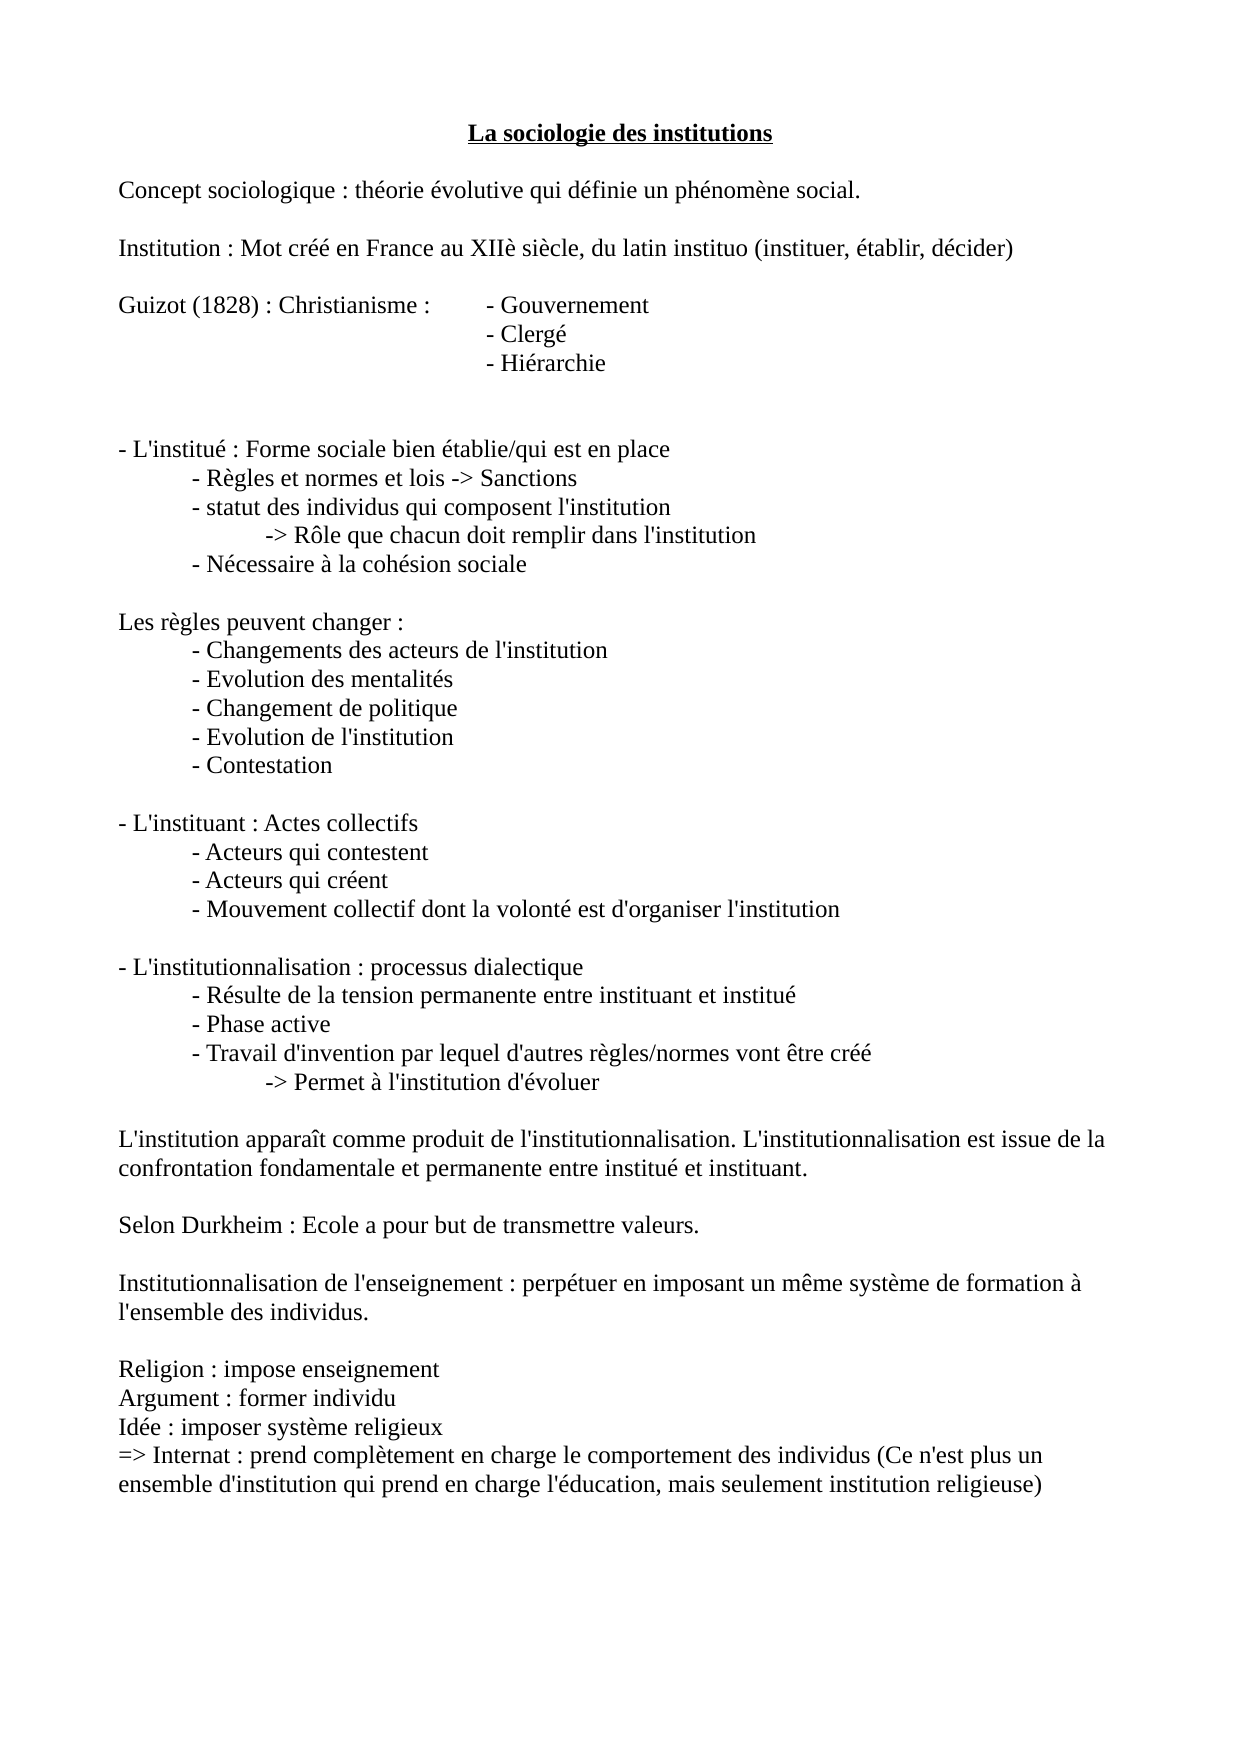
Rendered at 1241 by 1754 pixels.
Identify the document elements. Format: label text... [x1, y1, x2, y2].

text - Travail d'invention par lequel d'autres règles/normes vont être créé [118, 1038, 1122, 1067]
text - L'instituant : Actes collectifs [118, 808, 1122, 837]
text - Mouvement collectif dont la volonté est d'organiser l'institution [118, 894, 1122, 923]
text - Résulte de la tension permanente entre instituant et institué [118, 981, 1122, 1009]
text - Contestation [118, 751, 1122, 779]
text -> Rôle que chacun doit remplir dans l'institution [118, 521, 1122, 549]
text Institutionnalisation de l'enseignement : perpétuer en imposant un même système de formation à l'ensemble des individus. [118, 1268, 1122, 1326]
text - Règles et normes et lois -> Sanctions [118, 463, 1122, 492]
text - Changement de politique [118, 693, 1122, 722]
text - Nécessaire à la cohésion sociale [118, 549, 1122, 578]
text - Clergé [118, 319, 1122, 348]
text - Evolution des mentalités [118, 664, 1122, 693]
text Argument : former individu [118, 1383, 1122, 1412]
text - L'institutionnalisation : processus dialectique [118, 952, 1122, 981]
text Concept sociologique : théorie évolutive qui définie un phénomène social. [118, 176, 1122, 204]
text Les règles peuvent changer : [118, 607, 1122, 636]
text Guizot (1828) : Christianisme : - Gouvernement [118, 291, 1122, 319]
text - Acteurs qui contestent [118, 837, 1122, 866]
text Institution : Mot créé en France au XIIè siècle, du latin instituo (instituer, établir, décider) [118, 233, 1122, 262]
text - Acteurs qui créent [118, 866, 1122, 894]
text -> Permet à l'institution d'évoluer [118, 1067, 1122, 1096]
text - Changements des acteurs de l'institution [118, 636, 1122, 664]
text - statut des individus qui composent l'institution [118, 492, 1122, 521]
text La sociologie des institutions [118, 118, 1122, 147]
text - Hiérarchie [118, 348, 1122, 377]
text Idée : imposer système religieux [118, 1412, 1122, 1441]
text => Internat : prend complètement en charge le comportement des individus (Ce n'est plus un ensemble d'institution qui prend en charge l'éducation, mais seulement institution religieuse) [118, 1441, 1122, 1498]
text - Evolution de l'institution [118, 722, 1122, 751]
text Selon Durkheim : Ecole a pour but de transmettre valeurs. [118, 1211, 1122, 1239]
text - L'institué : Forme sociale bien établie/qui est en place [118, 434, 1122, 463]
text Religion : impose enseignement [118, 1354, 1122, 1383]
text - Phase active [118, 1009, 1122, 1038]
text L'institution apparaît comme produit de l'institutionnalisation. L'institutionnalisation est issue de la confrontation fondamentale et permanente entre institué et instituant. [118, 1124, 1122, 1182]
